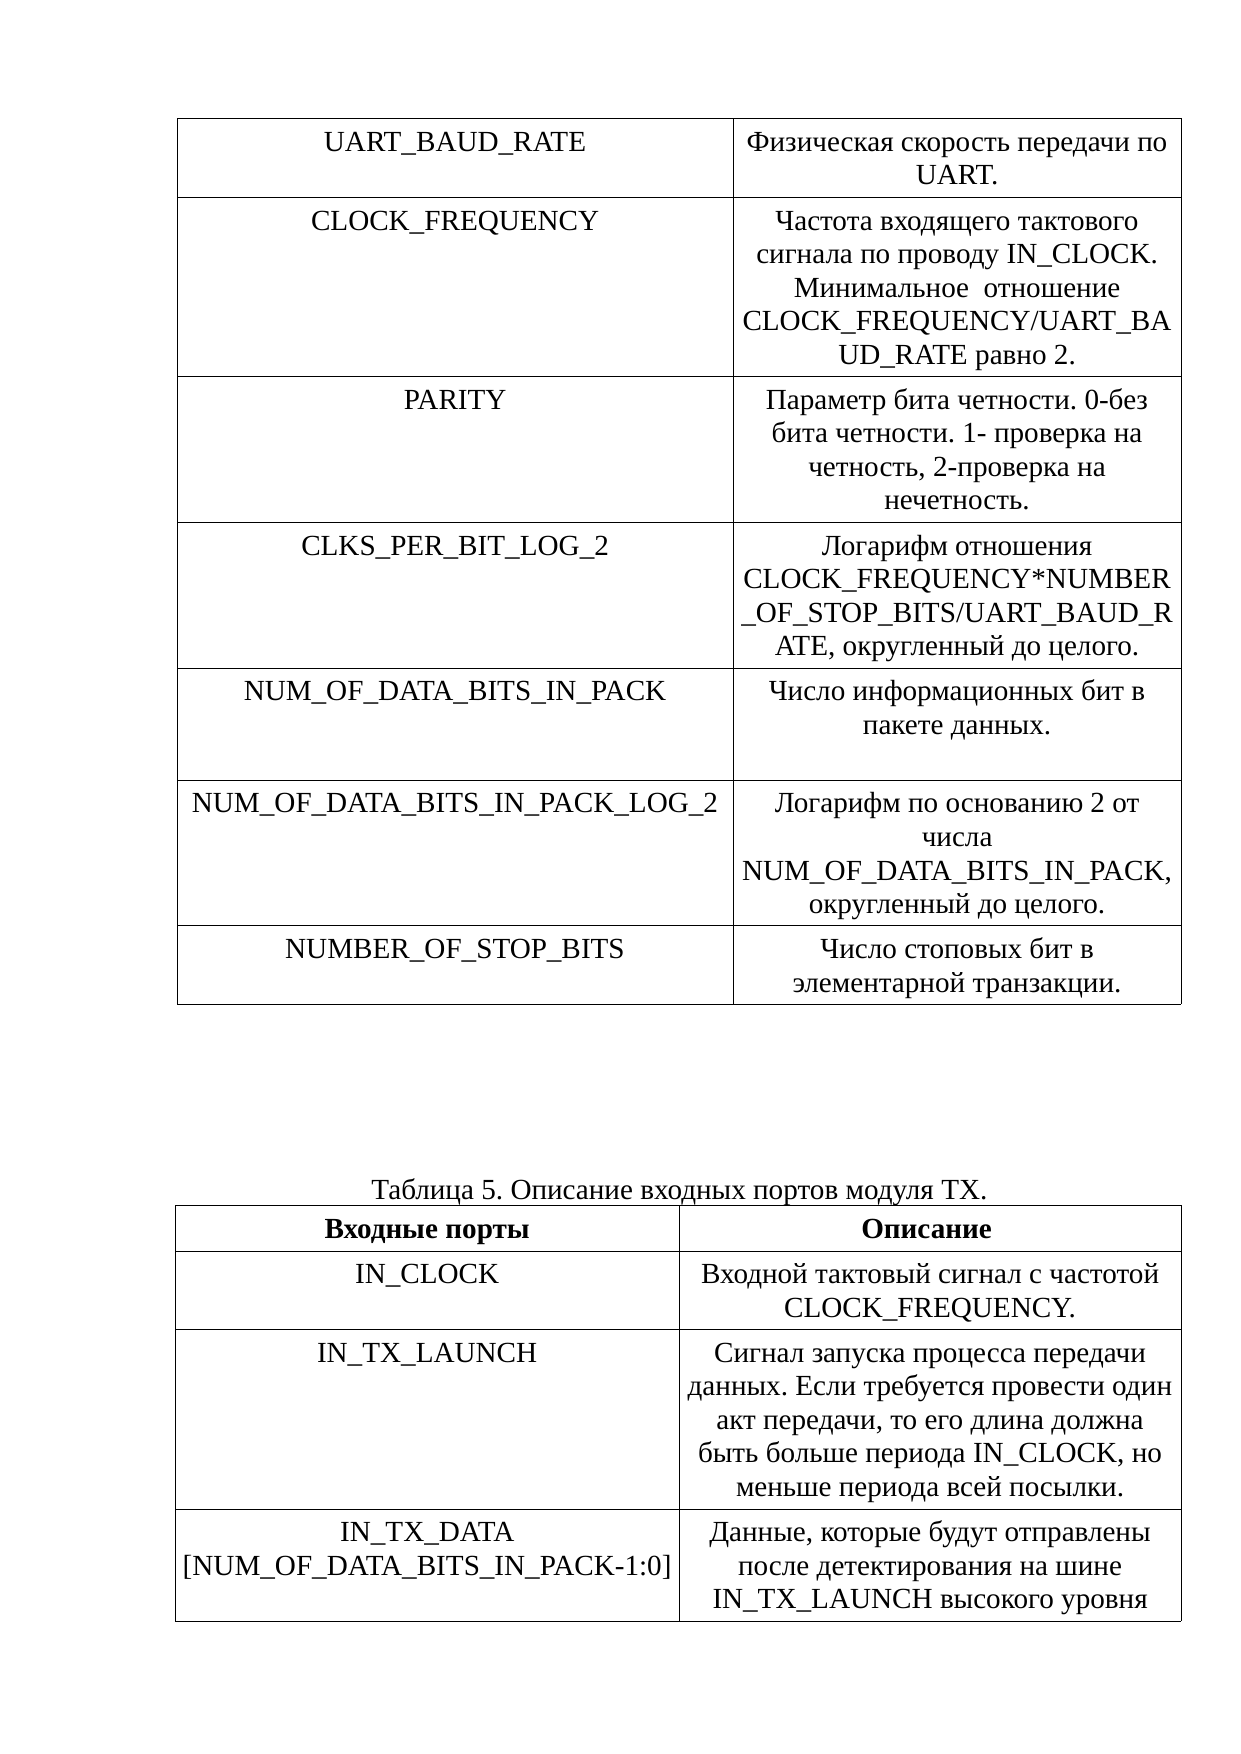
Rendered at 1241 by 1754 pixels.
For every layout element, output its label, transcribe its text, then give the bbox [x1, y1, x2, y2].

table_header Описание [680, 1206, 1181, 1251]
table_cell CLKS_PER_BIT_LOG_2 [178, 523, 733, 667]
table_cell IN_TX_DATA [NUM_OF_DATA_BITS_IN_PACK-1:0] [176, 1510, 679, 1621]
table_cell IN_TX_LAUNCH [176, 1330, 679, 1508]
text Таблица 5. Описание входных портов модуля TX. [177, 1172, 1181, 1205]
table_cell Логарифм по основанию 2 от числа NUM_OF_DATA_BITS_IN_PACK, округленный до целого. [734, 781, 1181, 925]
table_cell PARITY [178, 377, 733, 522]
table_cell Число стоповых бит в элементарной транзакции. [734, 926, 1181, 1004]
table_cell NUM_OF_DATA_BITS_IN_PACK [178, 669, 733, 780]
table_cell Входной тактовый сигнал с частотой CLOCK_FREQUENCY. [680, 1252, 1181, 1329]
table_cell CLOCK_FREQUENCY [178, 198, 733, 376]
table_cell Физическая скорость передачи по UART. [734, 119, 1181, 197]
table_cell Параметр бита четности. 0-без бита четности. 1- проверка на четность, 2-проверка на нечетность. [734, 377, 1181, 522]
table_header Входные порты [176, 1206, 679, 1251]
table_cell Данные, которые будут отправлены после детектирования на шине IN_TX_LAUNCH высокого уровня [680, 1510, 1181, 1621]
table_cell Число информационных бит в пакете данных. [734, 669, 1181, 780]
table_cell IN_CLOCK [176, 1252, 679, 1329]
table_cell Логарифм отношения CLOCK_FREQUENCY*NUMBER_OF_STOP_BITS/UART_BAUD_RATE, округленный до целого. [734, 523, 1181, 667]
table_cell Частота входящего тактового сигнала по проводу IN_CLOCK. Минимальное отношение CLOCK_FREQUENCY/UART_BAUD_RATE равно 2. [734, 198, 1181, 376]
table_cell UART_BAUD_RATE [178, 119, 733, 197]
table_cell Сигнал запуска процесса передачи данных. Если требуется провести один акт передачи, то его длина должна быть больше периода IN_CLOCK, но меньше периода всей посылки. [680, 1330, 1181, 1508]
table_cell NUM_OF_DATA_BITS_IN_PACK_LOG_2 [178, 781, 733, 925]
table_cell NUMBER_OF_STOP_BITS [178, 926, 733, 1004]
